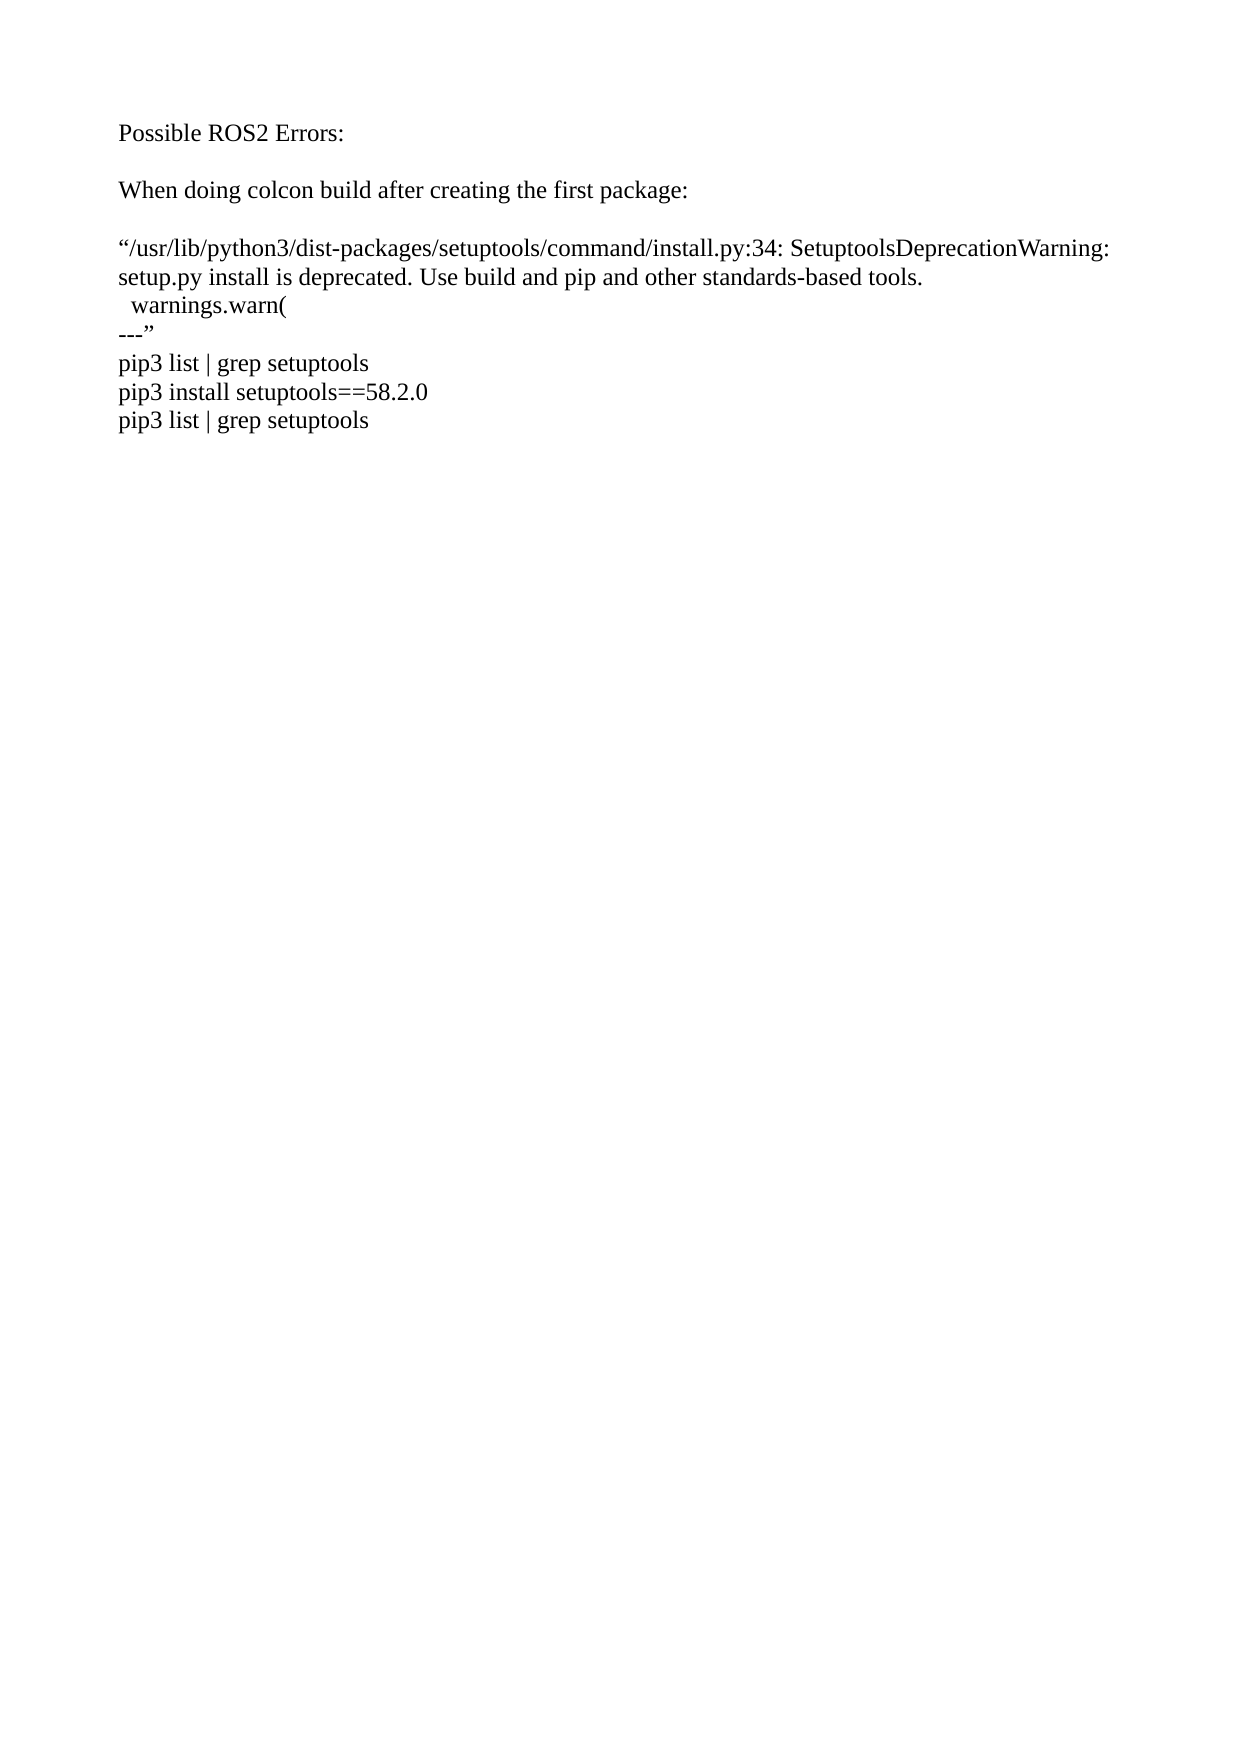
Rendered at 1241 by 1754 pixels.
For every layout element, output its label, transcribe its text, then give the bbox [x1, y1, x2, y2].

text warnings.warn( [118, 291, 1122, 319]
text When doing colcon build after creating the first package: [118, 176, 1122, 204]
text Possible ROS2 Errors: [118, 118, 1122, 147]
text pip3 install setuptools==58.2.0 [118, 377, 1122, 406]
text pip3 list | grep setuptools [118, 348, 1122, 377]
text pip3 list | grep setuptools [118, 406, 1122, 434]
text ---” [118, 319, 1122, 348]
text “/usr/lib/python3/dist-packages/setuptools/command/install.py:34: SetuptoolsDeprecationWarning: setup.py install is deprecated. Use build and pip and other standards-based tools. [118, 233, 1122, 291]
